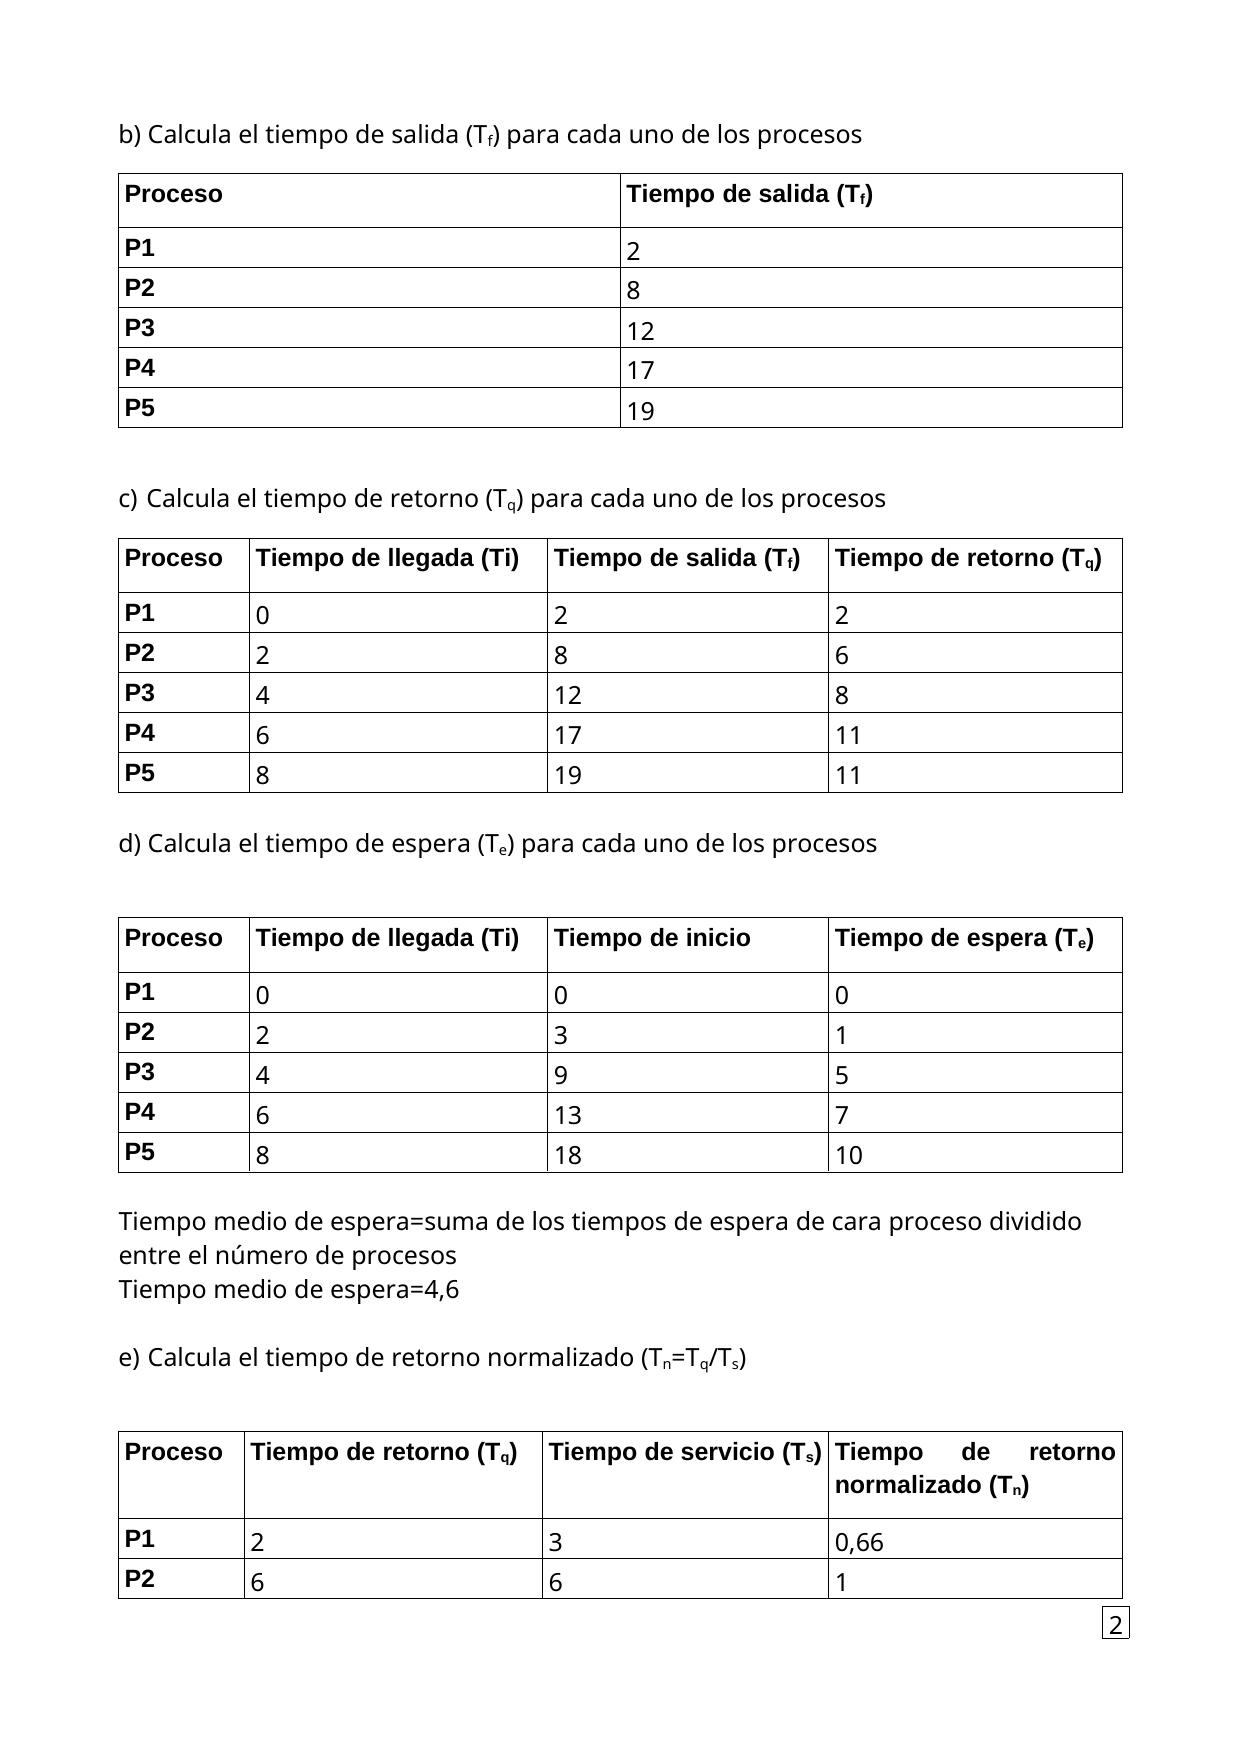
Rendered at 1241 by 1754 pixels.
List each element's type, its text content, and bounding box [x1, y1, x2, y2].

table_cell P2 [119, 633, 249, 672]
table_header Tiempo de salida (Tf) [548, 539, 828, 592]
table_cell 5 [829, 1053, 1122, 1091]
table_cell 3 [543, 1519, 828, 1558]
table_cell P3 [119, 673, 249, 712]
table_cell 11 [829, 713, 1122, 752]
table_cell 6 [250, 713, 547, 752]
table_cell 7 [829, 1093, 1122, 1131]
table_cell P5 [119, 388, 620, 427]
table_header Proceso [119, 1432, 244, 1518]
table_cell 12 [621, 308, 1122, 347]
table_cell P4 [119, 1093, 249, 1131]
table_cell 17 [621, 348, 1122, 387]
table_cell 11 [829, 753, 1122, 792]
table_cell 6 [829, 633, 1122, 672]
table_header Tiempo de retorno normalizado (Tn) [829, 1432, 1122, 1518]
table_header Tiempo de llegada (Ti) [250, 539, 547, 592]
table_cell 2 [548, 593, 828, 632]
table_cell 0 [548, 973, 828, 1011]
table_cell P3 [119, 308, 620, 347]
table_cell 8 [250, 1133, 547, 1171]
table_header Proceso [119, 174, 620, 227]
list Calcula el tiempo de salida (Tf) para cada uno de los procesos [118, 116, 1134, 150]
table_cell P5 [119, 753, 249, 792]
table_cell 18 [548, 1133, 828, 1171]
table_cell 3 [548, 1013, 828, 1051]
table_cell P1 [119, 228, 620, 267]
table_cell 2 [250, 1013, 547, 1051]
table_cell 8 [829, 673, 1122, 712]
table_cell P4 [119, 348, 620, 387]
table_cell 19 [548, 753, 828, 792]
table_cell 12 [548, 673, 828, 712]
table_header Proceso [119, 918, 249, 971]
text Tiempo medio de espera=4,6 [118, 1272, 1134, 1306]
table_cell 8 [250, 753, 547, 792]
table_cell 4 [250, 673, 547, 712]
table_header Tiempo de espera (Te) [829, 918, 1122, 971]
list Calcula el tiempo de espera (Te) para cada uno de los procesos [118, 826, 1134, 860]
table_cell 0,66 [829, 1519, 1122, 1558]
table_cell 0 [250, 973, 547, 1011]
table_cell 4 [250, 1053, 547, 1091]
table_cell 17 [548, 713, 828, 752]
table_cell P1 [119, 1519, 244, 1558]
table_cell 0 [829, 973, 1122, 1011]
table_cell 2 [250, 633, 547, 672]
table_cell P4 [119, 713, 249, 752]
table_cell 6 [250, 1093, 547, 1131]
table_cell 10 [829, 1133, 1122, 1171]
table_cell P2 [119, 1013, 249, 1051]
table_cell P2 [119, 1559, 244, 1598]
table_cell 6 [245, 1559, 542, 1598]
table_cell P1 [119, 973, 249, 1011]
table_cell 6 [543, 1559, 828, 1598]
table_cell P5 [119, 1133, 249, 1171]
table_cell 0 [250, 593, 547, 632]
table_header Tiempo de inicio [548, 918, 828, 971]
table_cell 8 [548, 633, 828, 672]
table_cell 1 [829, 1013, 1122, 1051]
table_cell 13 [548, 1093, 828, 1131]
table_cell 1 [829, 1559, 1122, 1598]
list Calcula el tiempo de retorno normalizado (Tn=Tq/Ts) [118, 1340, 1134, 1374]
table_cell P1 [119, 593, 249, 632]
table_cell P3 [119, 1053, 249, 1091]
table_cell 2 [245, 1519, 542, 1558]
table_header Tiempo de salida (Tf) [621, 174, 1122, 227]
table_header Tiempo de retorno (Tq) [829, 539, 1122, 592]
table_cell 2 [829, 593, 1122, 632]
table_cell 2 [621, 228, 1122, 267]
table_cell 8 [621, 268, 1122, 307]
table_header Tiempo de servicio (Ts) [543, 1432, 828, 1518]
list Calcula el tiempo de retorno (Tq) para cada uno de los procesos [118, 481, 1134, 515]
text Tiempo medio de espera=suma de los tiempos de espera de cara proceso dividido entre el número de procesos [118, 1204, 1111, 1272]
table_header Tiempo de llegada (Ti) [250, 918, 547, 971]
table_cell 9 [548, 1053, 828, 1091]
table_header Tiempo de retorno (Tq) [245, 1432, 542, 1518]
table_header Proceso [119, 539, 249, 592]
table_cell P2 [119, 268, 620, 307]
table_cell 19 [621, 388, 1122, 427]
